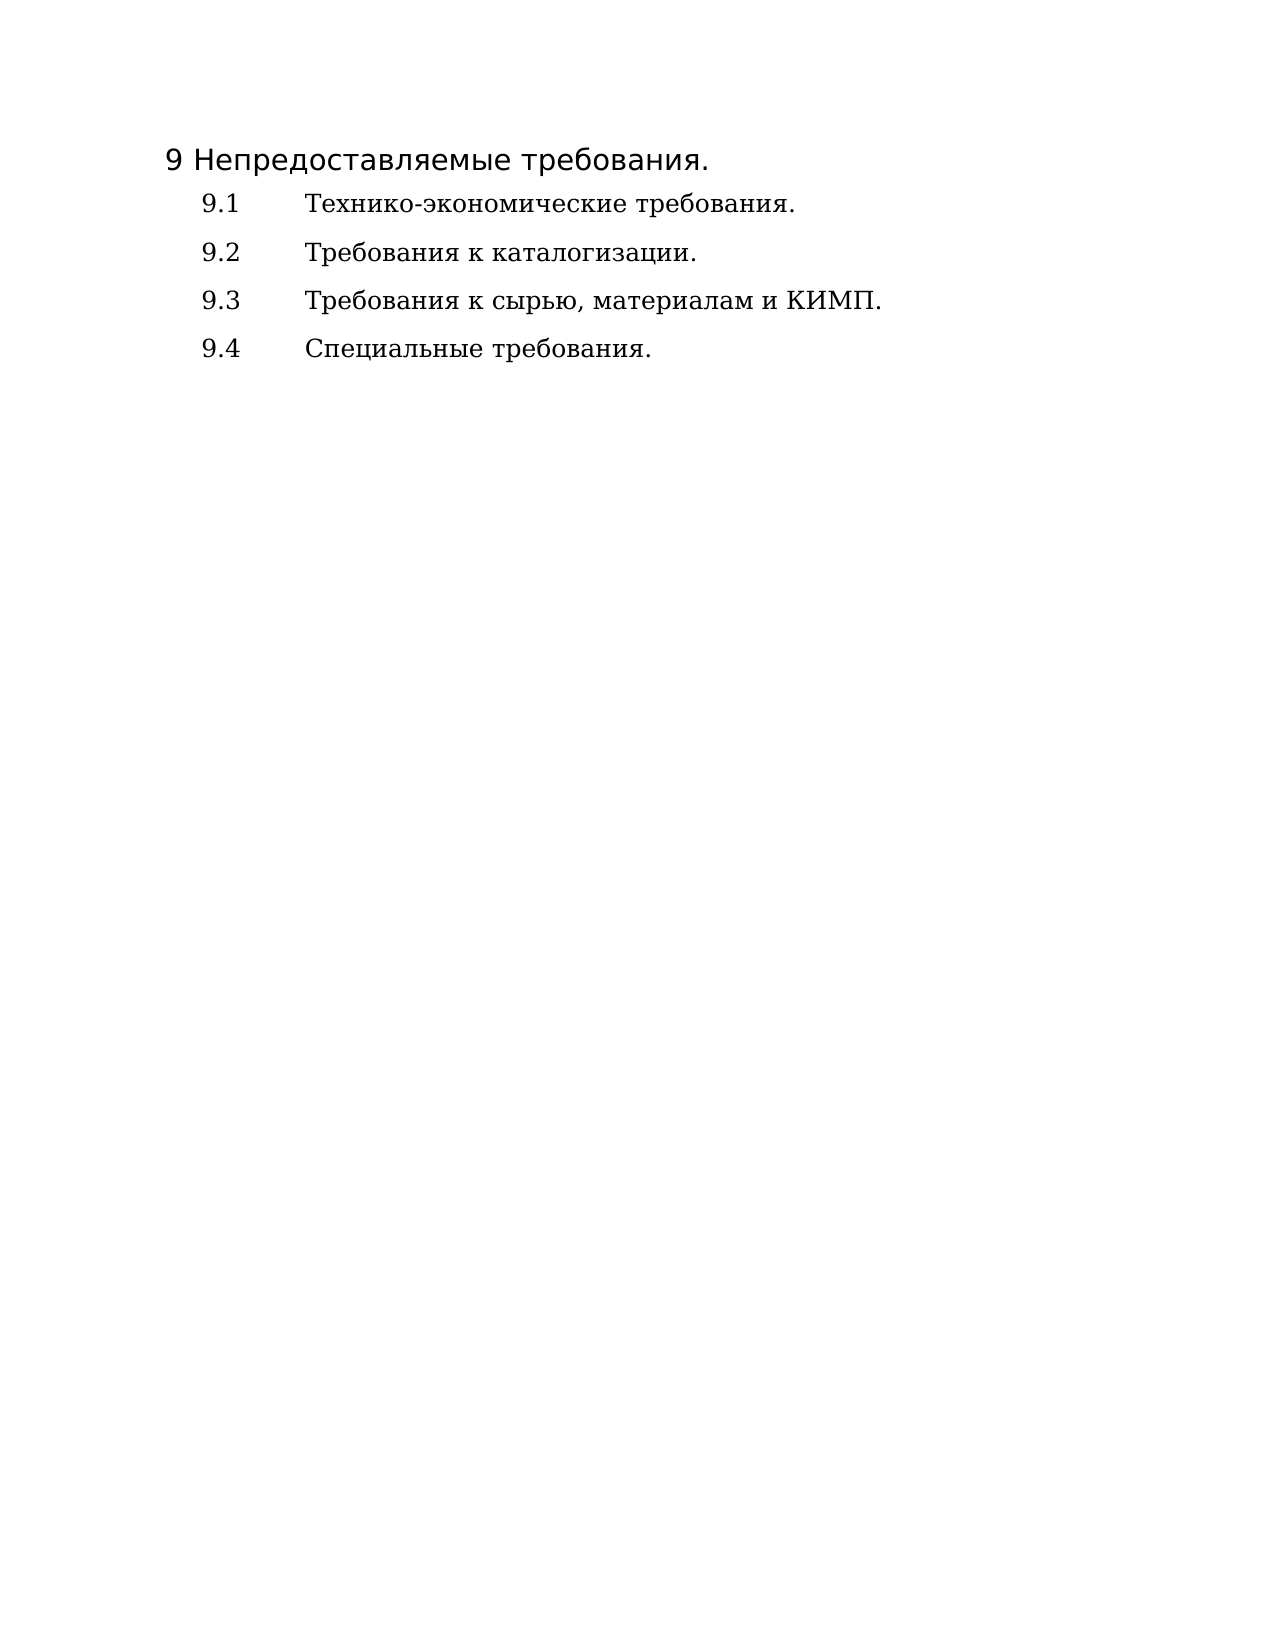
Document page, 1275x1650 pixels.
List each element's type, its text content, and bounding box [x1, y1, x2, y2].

list Специальные требования. [193, 334, 1157, 363]
list Требования к сырью, материалам и КИМП. [193, 286, 1157, 315]
subtitle Непредоставляемые требования. [156, 143, 1157, 177]
list Требования к каталогизации. [193, 238, 1157, 267]
list Технико-экономические требования. [193, 189, 1157, 219]
